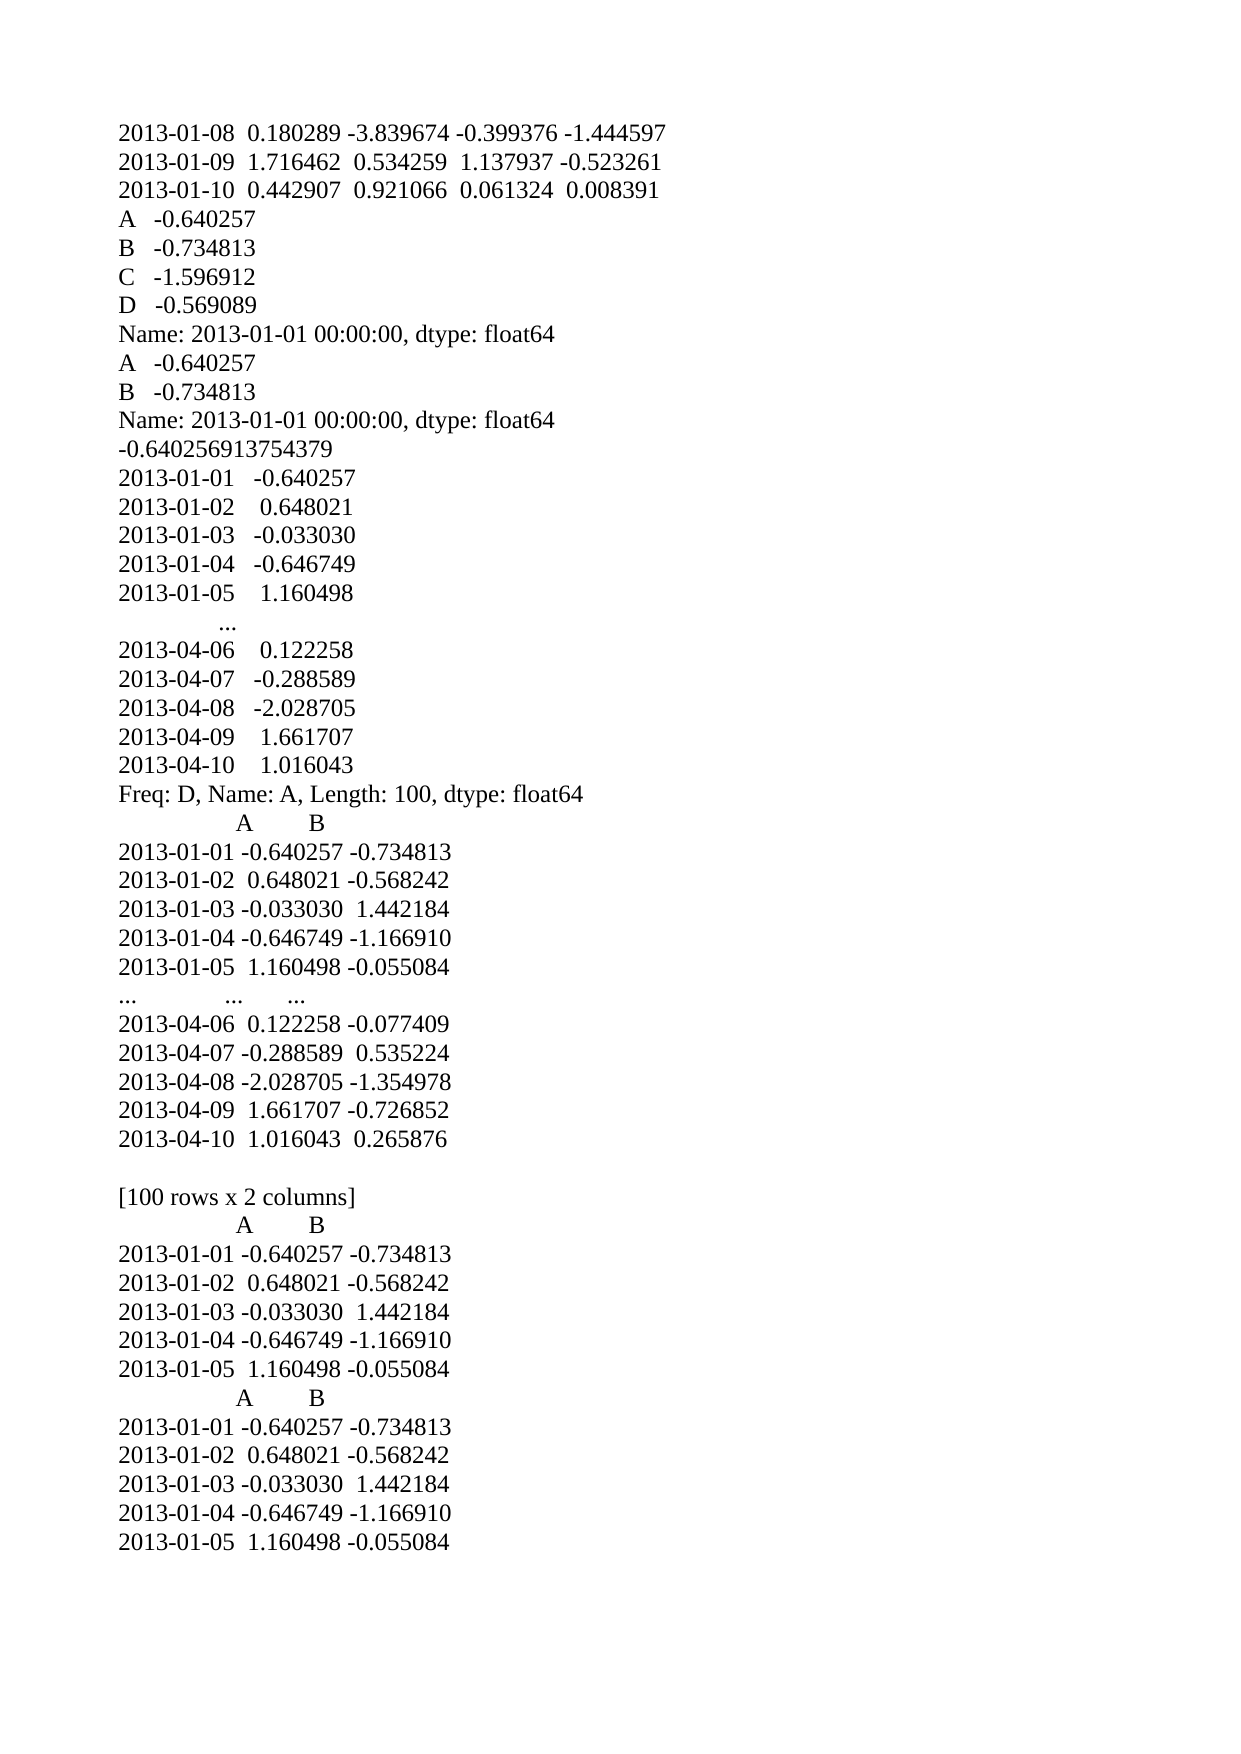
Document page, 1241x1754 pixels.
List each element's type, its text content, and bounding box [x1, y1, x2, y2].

text 2013-01-03 -0.033030 [118, 521, 1122, 549]
text 2013-01-03 -0.033030 1.442184 [118, 894, 1122, 923]
text 2013-01-04 -0.646749 -1.166910 [118, 1326, 1122, 1354]
text 2013-04-06 0.122258 -0.077409 [118, 1009, 1122, 1038]
text 2013-01-03 -0.033030 1.442184 [118, 1297, 1122, 1326]
text 2013-01-05 1.160498 -0.055084 [118, 1527, 1122, 1556]
text 2013-04-06 0.122258 [118, 636, 1122, 664]
text 2013-01-05 1.160498 -0.055084 [118, 1354, 1122, 1383]
text 2013-01-04 -0.646749 [118, 549, 1122, 578]
text A -0.640257 [118, 204, 1122, 233]
text C -1.596912 [118, 262, 1122, 291]
text ... ... ... [118, 981, 1122, 1009]
text A B [118, 1211, 1122, 1239]
text 2013-01-05 1.160498 [118, 578, 1122, 607]
text Name: 2013-01-01 00:00:00, dtype: float64 [118, 406, 1122, 434]
text 2013-01-03 -0.033030 1.442184 [118, 1469, 1122, 1498]
text 2013-01-02 0.648021 [118, 492, 1122, 521]
text [100 rows x 2 columns] [118, 1182, 1122, 1211]
text 2013-01-01 -0.640257 -0.734813 [118, 1412, 1122, 1441]
text D -0.569089 [118, 291, 1122, 319]
text B -0.734813 [118, 377, 1122, 406]
text B -0.734813 [118, 233, 1122, 262]
text 2013-04-09 1.661707 -0.726852 [118, 1096, 1122, 1124]
text A B [118, 808, 1122, 837]
text 2013-01-05 1.160498 -0.055084 [118, 952, 1122, 981]
text 2013-01-04 -0.646749 -1.166910 [118, 1498, 1122, 1527]
text 2013-01-08 0.180289 -3.839674 -0.399376 -1.444597 [118, 118, 1122, 147]
text 2013-01-02 0.648021 -0.568242 [118, 1441, 1122, 1469]
text ... [118, 607, 1122, 636]
text Name: 2013-01-01 00:00:00, dtype: float64 [118, 319, 1122, 348]
text 2013-01-02 0.648021 -0.568242 [118, 866, 1122, 894]
text 2013-04-08 -2.028705 [118, 693, 1122, 722]
text 2013-04-08 -2.028705 -1.354978 [118, 1067, 1122, 1096]
text 2013-01-02 0.648021 -0.568242 [118, 1268, 1122, 1297]
text A -0.640257 [118, 348, 1122, 377]
text 2013-04-10 1.016043 0.265876 [118, 1124, 1122, 1153]
text -0.640256913754379 [118, 434, 1122, 463]
text 2013-04-07 -0.288589 0.535224 [118, 1038, 1122, 1067]
text 2013-01-01 -0.640257 [118, 463, 1122, 492]
text 2013-04-10 1.016043 [118, 751, 1122, 779]
text A B [118, 1383, 1122, 1412]
text 2013-01-01 -0.640257 -0.734813 [118, 1239, 1122, 1268]
text Freq: D, Name: A, Length: 100, dtype: float64 [118, 779, 1122, 808]
text 2013-01-10 0.442907 0.921066 0.061324 0.008391 [118, 176, 1122, 204]
text 2013-01-01 -0.640257 -0.734813 [118, 837, 1122, 866]
text 2013-04-07 -0.288589 [118, 664, 1122, 693]
text 2013-01-04 -0.646749 -1.166910 [118, 923, 1122, 952]
text 2013-04-09 1.661707 [118, 722, 1122, 751]
text 2013-01-09 1.716462 0.534259 1.137937 -0.523261 [118, 147, 1122, 176]
